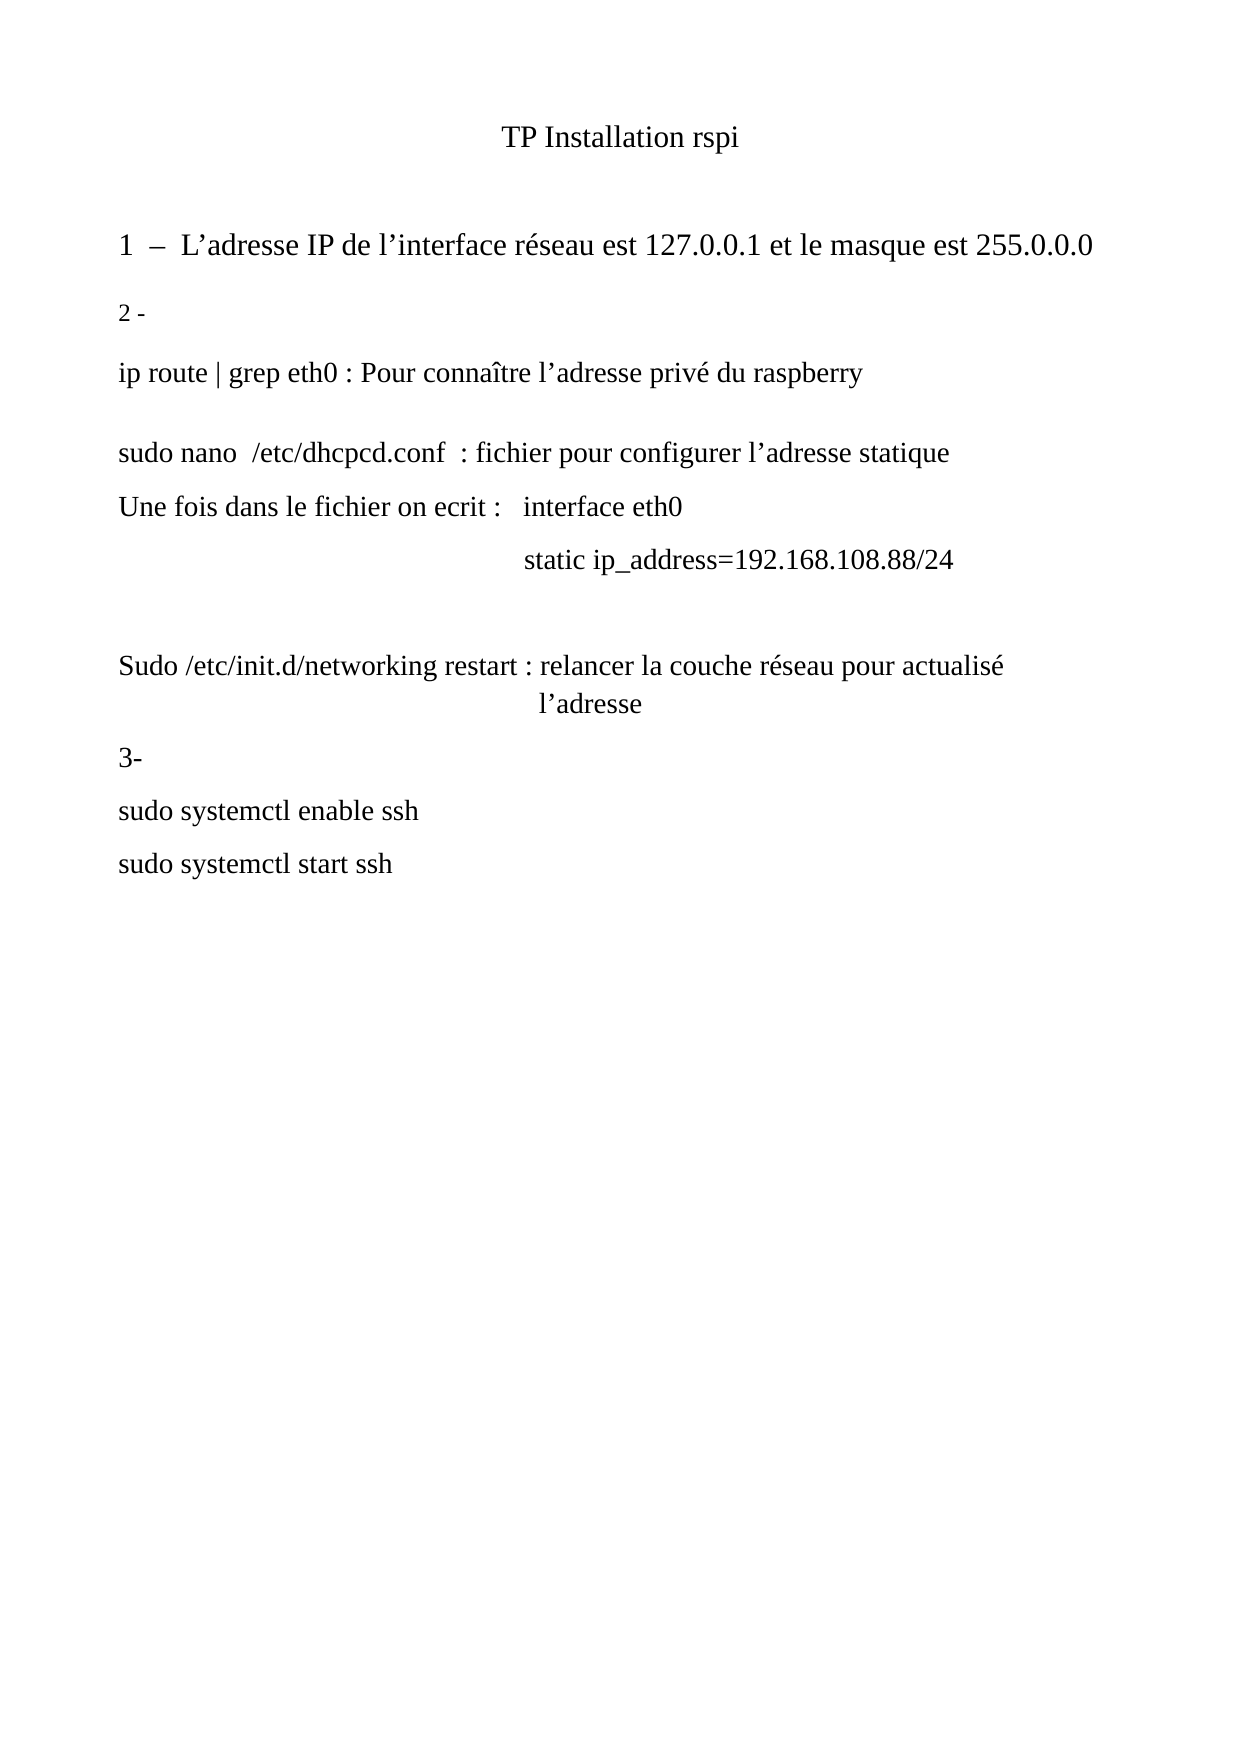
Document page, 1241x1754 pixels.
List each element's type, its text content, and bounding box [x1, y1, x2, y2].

text 1 – L’adresse IP de l’interface réseau est 127.0.0.1 et le masque est 255.0.0.0 [118, 226, 1122, 262]
text sudo nano /etc/dhcpcd.conf : fichier pour configurer l’adresse statique [118, 436, 1122, 469]
text Sudo /etc/init.d/networking restart : relancer la couche réseau pour actualisé l’adresse [118, 648, 1122, 720]
text TP Installation rspi [118, 118, 1122, 154]
text static ip_address=192.168.108.88/24 [118, 542, 1122, 575]
text ip route | grep eth0 : Pour connaître l’adresse privé du raspberry [118, 355, 1122, 388]
text sudo systemctl start ssh [118, 846, 1122, 879]
text sudo systemctl enable ssh [118, 793, 1122, 826]
text Une fois dans le fichier on ecrit : interface eth0 [118, 489, 1122, 522]
text 3- [118, 740, 1122, 773]
text 2 - [118, 298, 1122, 327]
